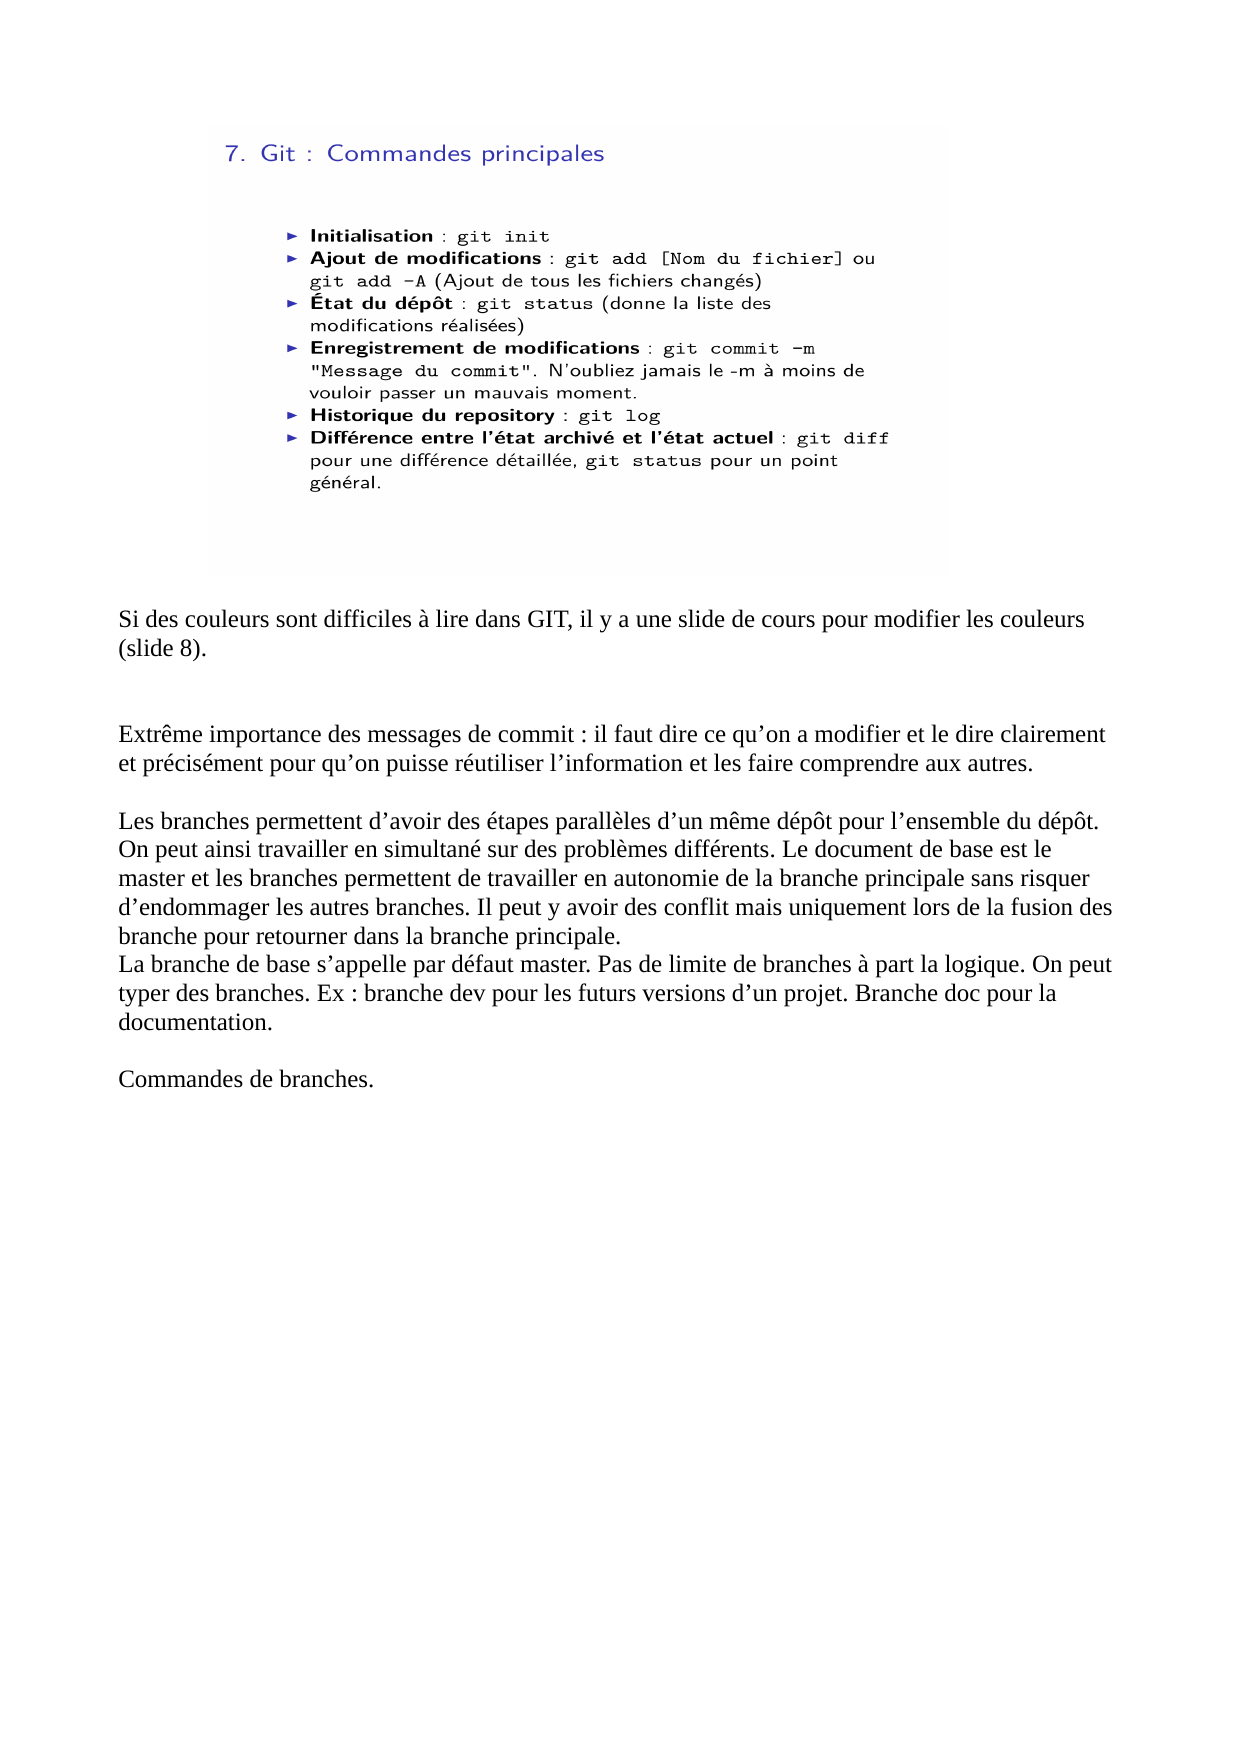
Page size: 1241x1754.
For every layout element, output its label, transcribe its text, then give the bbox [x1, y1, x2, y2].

picture [207, 126, 948, 576]
text La branche de base s’appelle par défaut master. Pas de limite de branches à part la logique. On peut typer des branches. Ex : branche dev pour les futurs versions d’un projet. Branche doc pour la documentation. [118, 949, 1122, 1036]
text Extrême importance des messages de commit : il faut dire ce qu’on a modifier et le dire clairement et précisément pour qu’on puisse réutiliser l’information et les faire comprendre aux autres. [118, 719, 1122, 777]
text Si des couleurs sont difficiles à lire dans GIT, il y a une slide de cours pour modifier les couleurs (slide 8). [118, 604, 1122, 662]
text Les branches permettent d’avoir des étapes parallèles d’un même dépôt pour l’ensemble du dépôt. On peut ainsi travailler en simultané sur des problèmes différents. Le document de base est le master et les branches permettent de travailler en autonomie de la branche principale sans risquer d’endommager les autres branches. Il peut y avoir des conflit mais uniquement lors de la fusion des branche pour retourner dans la branche principale. [118, 806, 1122, 949]
text Commandes de branches. [118, 1064, 1122, 1093]
